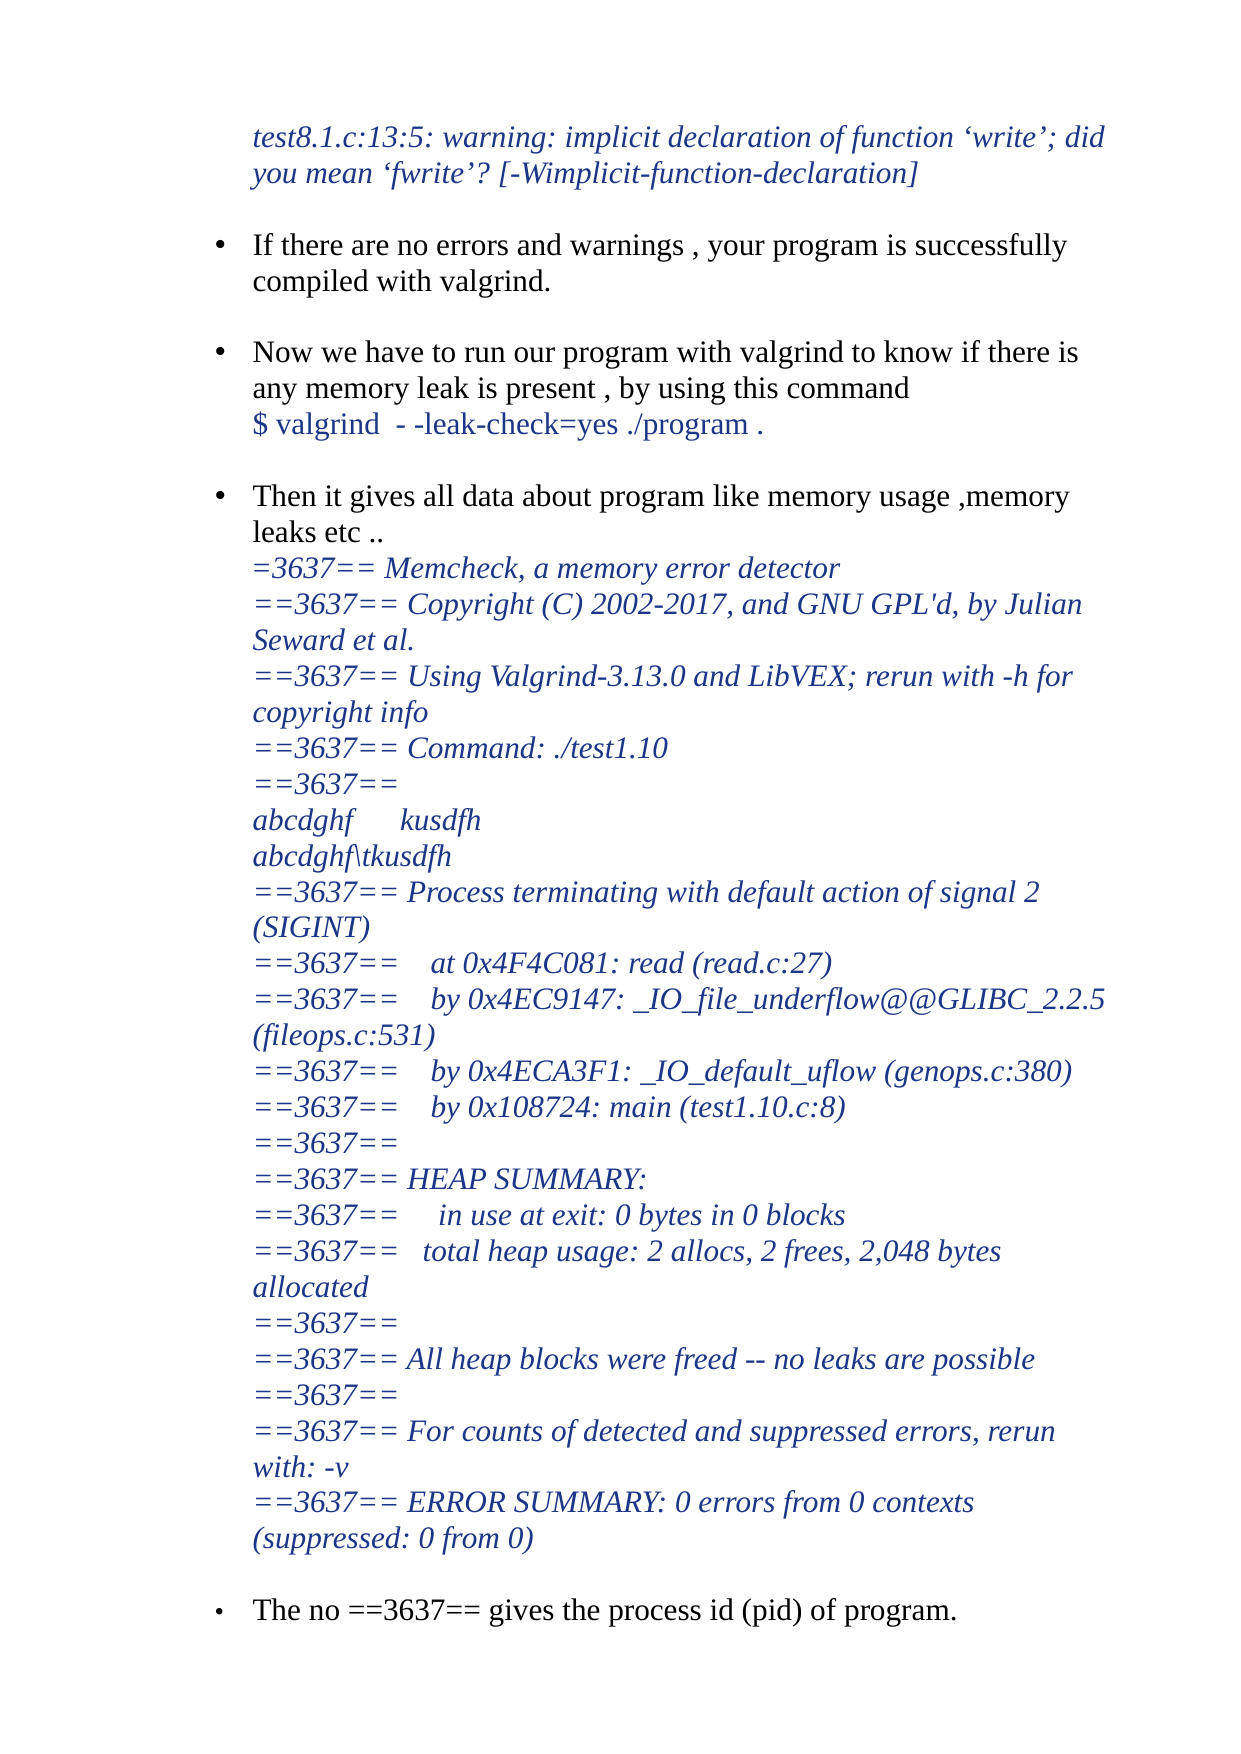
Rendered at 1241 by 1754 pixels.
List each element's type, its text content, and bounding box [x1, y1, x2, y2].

list Now we have to run our program with valgrind to know if there is any memory leak is present , by using this command [215, 334, 1122, 406]
list ==3637== by 0x108724: main (test1.10.c:8) [215, 1088, 1122, 1124]
list ==3637== Using Valgrind-3.13.0 and LibVEX; rerun with -h for copyright info [215, 657, 1122, 729]
list ==3637== [215, 1124, 1122, 1160]
list ==3637== ERROR SUMMARY: 0 errors from 0 contexts (suppressed: 0 from 0) [215, 1484, 1122, 1556]
list ==3637== at 0x4F4C081: read (read.c:27) [215, 945, 1122, 981]
list ==3637== [215, 1376, 1122, 1412]
list ==3637== For counts of detected and suppressed errors, rerun with: -v [215, 1412, 1122, 1484]
list ==3637== by 0x4EC9147: _IO_file_underflow@@GLIBC_2.2.5 (fileops.c:531) [215, 981, 1122, 1052]
list ==3637== Process terminating with default action of signal 2 (SIGINT) [215, 873, 1122, 945]
list $ valgrind - -leak-check=yes ./program . [215, 406, 1122, 442]
list ==3637== [215, 765, 1122, 801]
list ==3637== Command: ./test1.10 [215, 729, 1122, 765]
list ==3637== total heap usage: 2 allocs, 2 frees, 2,048 bytes allocated [215, 1232, 1122, 1304]
list ==3637== in use at exit: 0 bytes in 0 blocks [215, 1196, 1122, 1232]
list abcdghf kusdfh [215, 801, 1122, 837]
list =3637== Memcheck, a memory error detector [118, 549, 1122, 585]
list ==3637== Copyright (C) 2002-2017, and GNU GPL'd, by Julian Seward et al. [215, 585, 1122, 657]
list ==3637== by 0x4ECA3F1: _IO_default_uflow (genops.c:380) [215, 1052, 1122, 1088]
list test8.1.c:13:5: warning: implicit declaration of function ‘write’; did you mean ‘fwrite’? [-Wimplicit-function-declaration] [215, 118, 1122, 190]
list ==3637== HEAP SUMMARY: [215, 1160, 1122, 1196]
list Then it gives all data about program like memory usage ,memory leaks etc .. [215, 477, 1122, 549]
list ==3637== [215, 1304, 1122, 1340]
list abcdghf\tkusdfh [215, 837, 1122, 873]
list If there are no errors and warnings , your program is successfully compiled with valgrind. [215, 226, 1122, 298]
list The no ==3637== gives the process id (pid) of program. [215, 1592, 1122, 1627]
list ==3637== All heap blocks were freed -- no leaks are possible [215, 1340, 1122, 1376]
